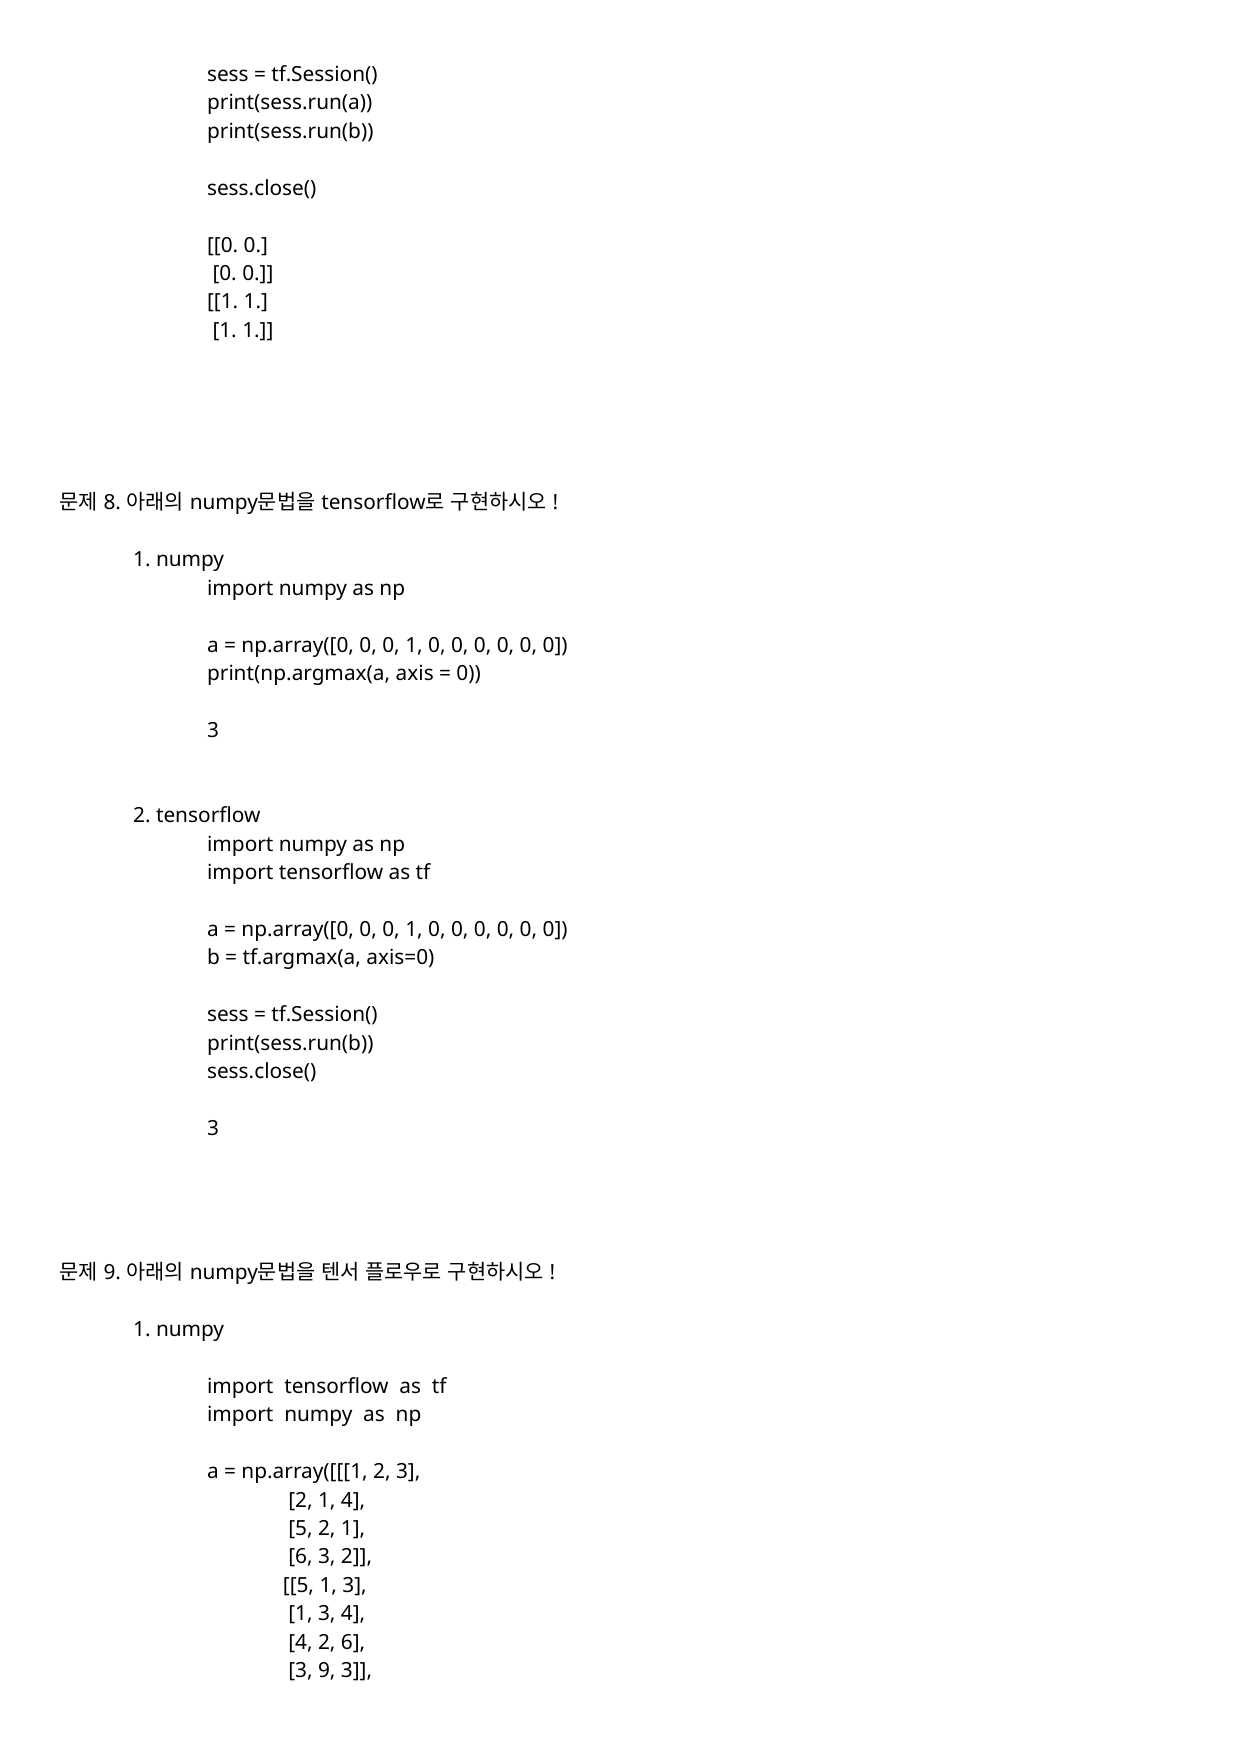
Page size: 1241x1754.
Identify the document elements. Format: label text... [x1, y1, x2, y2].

text print(sess.run(b)) [59, 1028, 1181, 1056]
text a = np.array([[[1, 2, 3], [59, 1456, 1181, 1485]
text [5, 2, 1], [59, 1513, 1181, 1542]
text print(sess.run(b)) [59, 116, 1181, 144]
text 문제 8. 아래의 numpy문법을 tensorflow로 구현하시오 ! [59, 486, 1181, 516]
text import tensorflow as tf [59, 857, 1181, 886]
text a = np.array([0, 0, 0, 1, 0, 0, 0, 0, 0, 0]) [59, 630, 1181, 658]
text 문제 9. 아래의 numpy문법을 텐서 플로우로 구현하시오 ! [59, 1255, 1181, 1286]
text import numpy as np [59, 829, 1181, 857]
text print(np.argmax(a, axis = 0)) [59, 658, 1181, 687]
text [[5, 1, 3], [59, 1570, 1181, 1598]
text sess.close() [59, 173, 1181, 201]
text [6, 3, 2]], [59, 1542, 1181, 1570]
text 1. numpy [59, 1314, 1181, 1342]
text print(sess.run(a)) [59, 87, 1181, 116]
text 3 [59, 715, 1181, 743]
text [3, 9, 3]], [59, 1655, 1181, 1684]
text [4, 2, 6], [59, 1627, 1181, 1655]
text sess = tf.Session() [59, 59, 1181, 87]
text 1. numpy [59, 544, 1181, 573]
text a = np.array([0, 0, 0, 1, 0, 0, 0, 0, 0, 0]) [59, 914, 1181, 942]
text b = tf.argmax(a, axis=0) [59, 942, 1181, 971]
text [2, 1, 4], [59, 1485, 1181, 1513]
text import numpy as np [59, 573, 1181, 601]
text [0. 0.]] [59, 258, 1181, 287]
text [[0. 0.] [59, 230, 1181, 258]
text import tensorflow as tf [59, 1371, 1181, 1399]
text [1, 3, 4], [59, 1598, 1181, 1627]
text [[1. 1.] [59, 287, 1181, 315]
text sess.close() [59, 1056, 1181, 1085]
text 3 [59, 1113, 1181, 1142]
text [1. 1.]] [59, 315, 1181, 343]
text import numpy as np [59, 1399, 1181, 1428]
text sess = tf.Session() [59, 999, 1181, 1028]
text 2. tensorflow [59, 800, 1181, 829]
